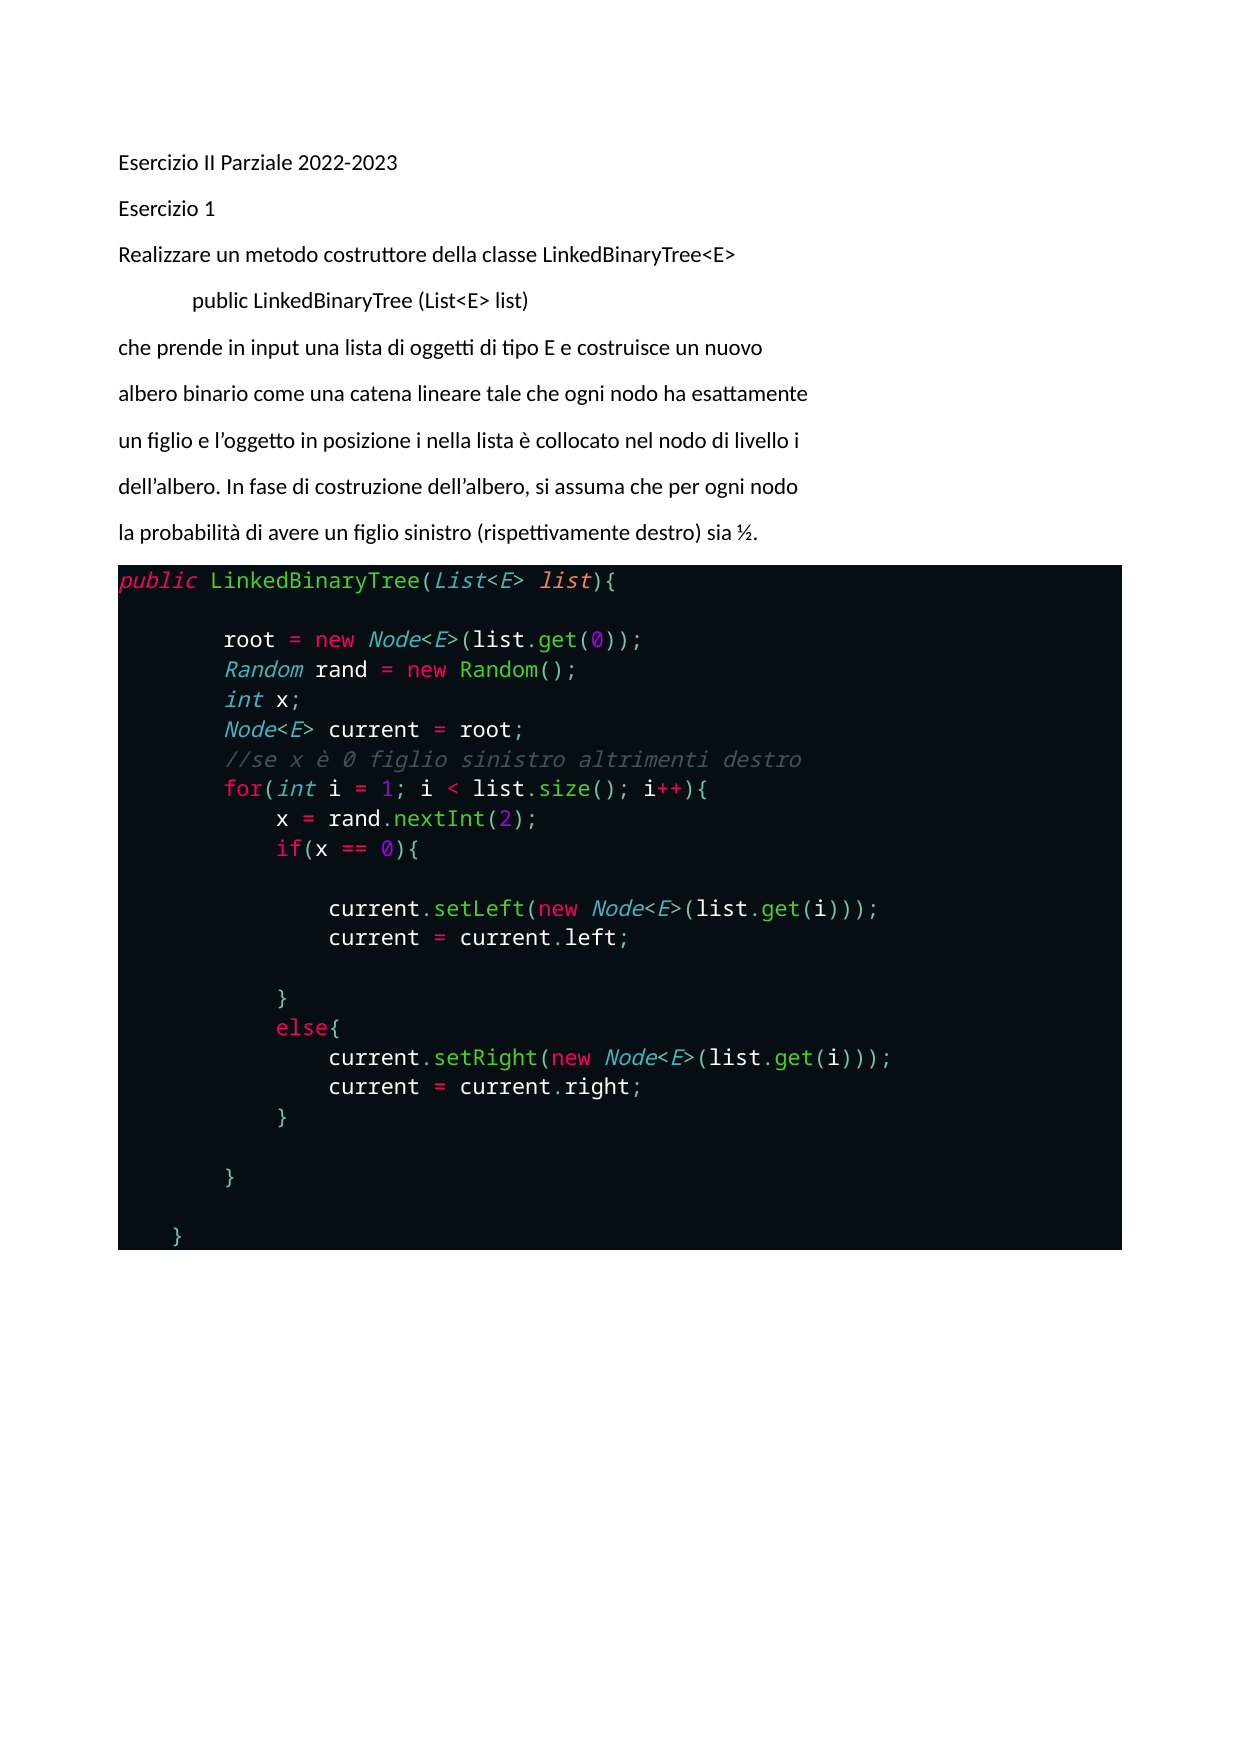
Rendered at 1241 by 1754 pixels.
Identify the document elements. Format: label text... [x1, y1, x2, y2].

text current = current.left; [118, 922, 1122, 952]
text Random rand = new Random(); [118, 654, 1122, 684]
text Esercizio II Parziale 2022-2023 [118, 148, 1122, 176]
text int x; [118, 684, 1122, 714]
text public LinkedBinaryTree(List<E> list){ [118, 565, 1122, 594]
text else{ [118, 1012, 1122, 1041]
text for(int i = 1; i < list.size(); i++){ [118, 773, 1122, 803]
text Esercizio 1 [118, 194, 1122, 222]
text current.setLeft(new Node<E>(list.get(i))); [118, 892, 1122, 922]
text } [118, 982, 1122, 1012]
text root = new Node<E>(list.get(0)); [118, 624, 1122, 654]
text la probabilità di avere un figlio sinistro (rispettivamente destro) sia ½. [118, 518, 1122, 546]
text } [118, 1161, 1122, 1190]
text Node<E> current = root; [118, 714, 1122, 743]
text Realizzare un metodo costruttore della classe LinkedBinaryTree<E> [118, 240, 1122, 268]
text //se x è 0 figlio sinistro altrimenti destro [118, 743, 1122, 773]
text x = rand.nextInt(2); [118, 803, 1122, 833]
text current = current.right; [118, 1071, 1122, 1101]
text } [118, 1220, 1122, 1250]
text dell’albero. In fase di costruzione dell’albero, si assuma che per ogni nodo [118, 472, 1122, 500]
text un figlio e l’oggetto in posizione i nella lista è collocato nel nodo di livello i [118, 426, 1122, 454]
text public LinkedBinaryTree (List<E> list) [118, 287, 1122, 315]
text current.setRight(new Node<E>(list.get(i))); [118, 1041, 1122, 1071]
text che prende in input una lista di oggetti di tipo E e costruisce un nuovo [118, 333, 1122, 361]
text } [118, 1101, 1122, 1131]
text albero binario come una catena lineare tale che ogni nodo ha esattamente [118, 379, 1122, 407]
text if(x == 0){ [118, 833, 1122, 863]
